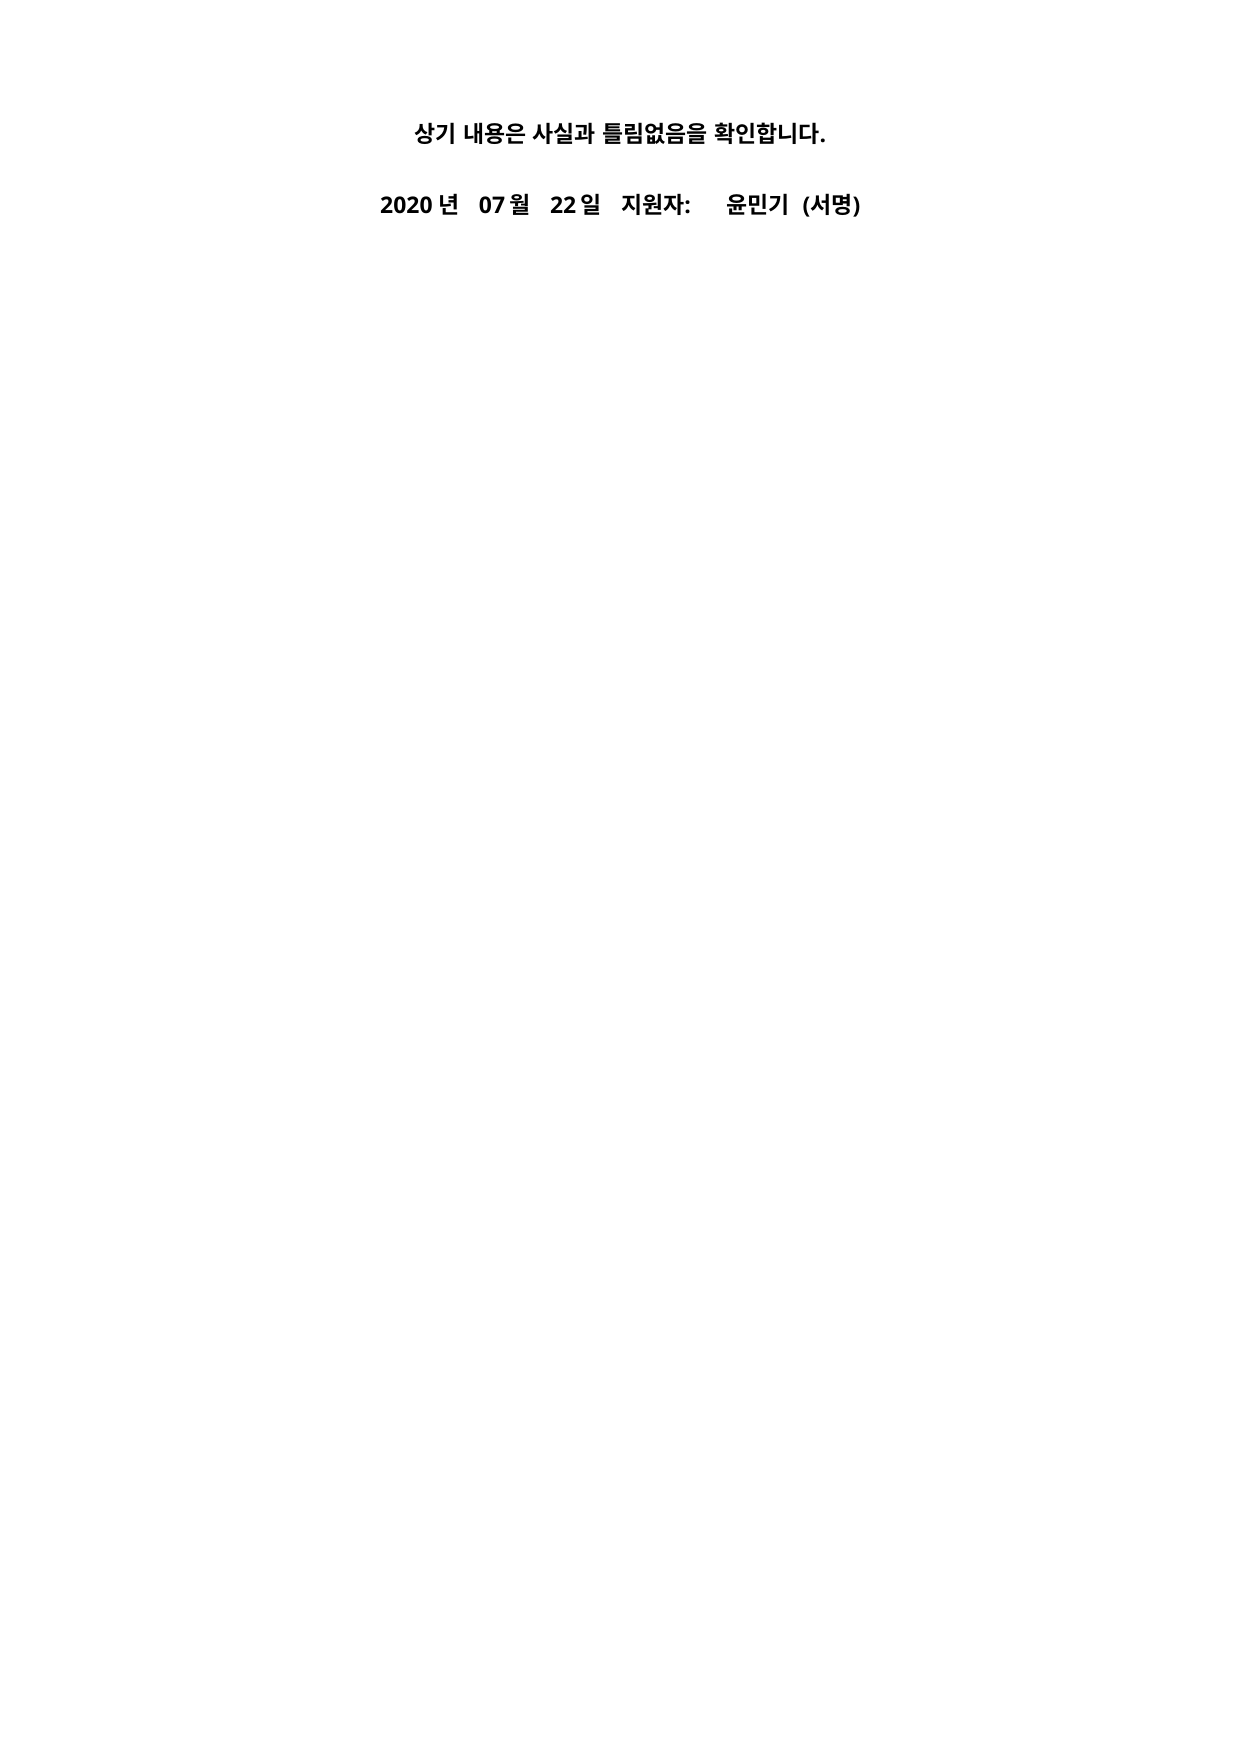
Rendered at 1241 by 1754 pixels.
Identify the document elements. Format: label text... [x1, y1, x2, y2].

text 2020 년 07월 22일 지원자: 윤민기 (서명) [75, 187, 1165, 221]
text 상기 내용은 사실과 틀림없음을 확인합니다. [75, 116, 1165, 149]
